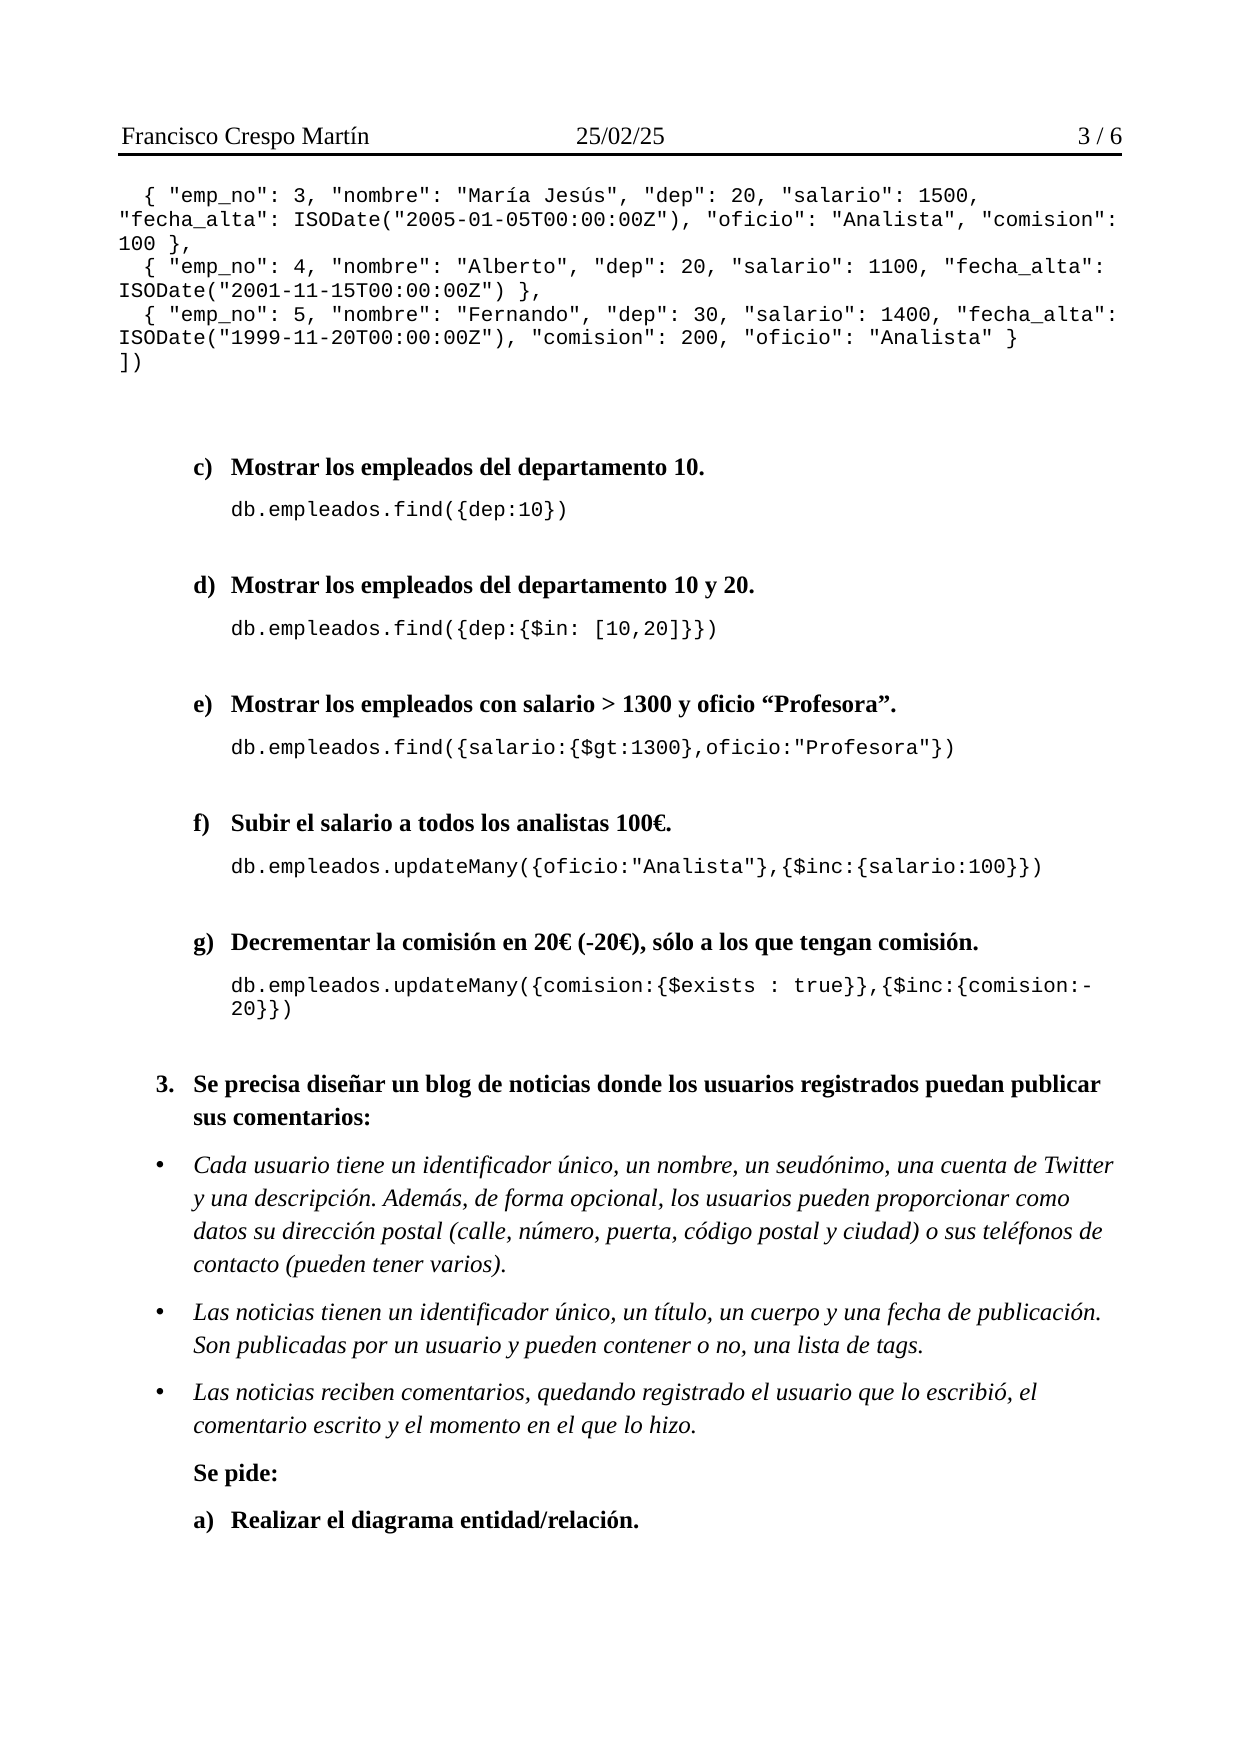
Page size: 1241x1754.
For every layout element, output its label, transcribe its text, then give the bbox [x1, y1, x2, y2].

list Se pide: [156, 1458, 1122, 1487]
list db.empleados.find({dep:{$in: [10,20]}}) [193, 618, 1122, 642]
list db.empleados.updateMany({oficio:"Analista"},{$inc:{salario:100}}) [193, 856, 1122, 879]
list Decrementar la comisión en 20€ (-20€), sólo a los que tengan comisión. [193, 927, 1122, 956]
text { "emp_no": 3, "nombre": "María Jesús", "dep": 20, "salario": 1500, "fecha_alta": ISODate("2005-01-05T00:00:00Z"), "oficio": "Analista", "comision": 100 }, [118, 185, 1122, 256]
list Se precisa diseñar un blog de noticias donde los usuarios registrados puedan publicar sus comentarios: [156, 1069, 1122, 1131]
list Mostrar los empleados con salario > 1300 y oficio “Profesora”. [193, 689, 1122, 718]
list Cada usuario tiene un identificador único, un nombre, un seudónimo, una cuenta de Twitter y una descripción. Además, de forma opcional, los usuarios pueden proporcionar como datos su dirección postal (calle, número, puerta, código postal y ciudad) o sus teléfonos de contacto (pueden tener varios). [156, 1150, 1122, 1278]
list db.empleados.updateMany({comision:{$exists : true}},{$inc:{comision:-20}}) [193, 974, 1122, 1022]
list Las noticias reciben comentarios, quedando registrado el usuario que lo escribió, el comentario escrito y el momento en el que lo hizo. [156, 1377, 1122, 1439]
list db.empleados.find({salario:{$gt:1300},oficio:"Profesora"}) [193, 737, 1122, 761]
text { "emp_no": 4, "nombre": "Alberto", "dep": 20, "salario": 1100, "fecha_alta": ISODate("2001-11-15T00:00:00Z") }, [118, 256, 1122, 303]
text { "emp_no": 5, "nombre": "Fernando", "dep": 30, "salario": 1400, "fecha_alta": ISODate("1999-11-20T00:00:00Z"), "comision": 200, "oficio": "Analista" } [118, 303, 1122, 351]
list Las noticias tienen un identificador único, un título, un cuerpo y una fecha de publicación. Son publicadas por un usuario y pueden contener o no, una lista de tags. [156, 1297, 1122, 1358]
list Mostrar los empleados del departamento 10 y 20. [193, 570, 1122, 599]
list Mostrar los empleados del departamento 10. [193, 452, 1122, 480]
list db.empleados.find({dep:10}) [193, 499, 1122, 523]
list Realizar el diagrama entidad/relación. [193, 1506, 1122, 1534]
text ]) [118, 351, 1122, 374]
list Subir el salario a todos los analistas 100€. [193, 808, 1122, 837]
